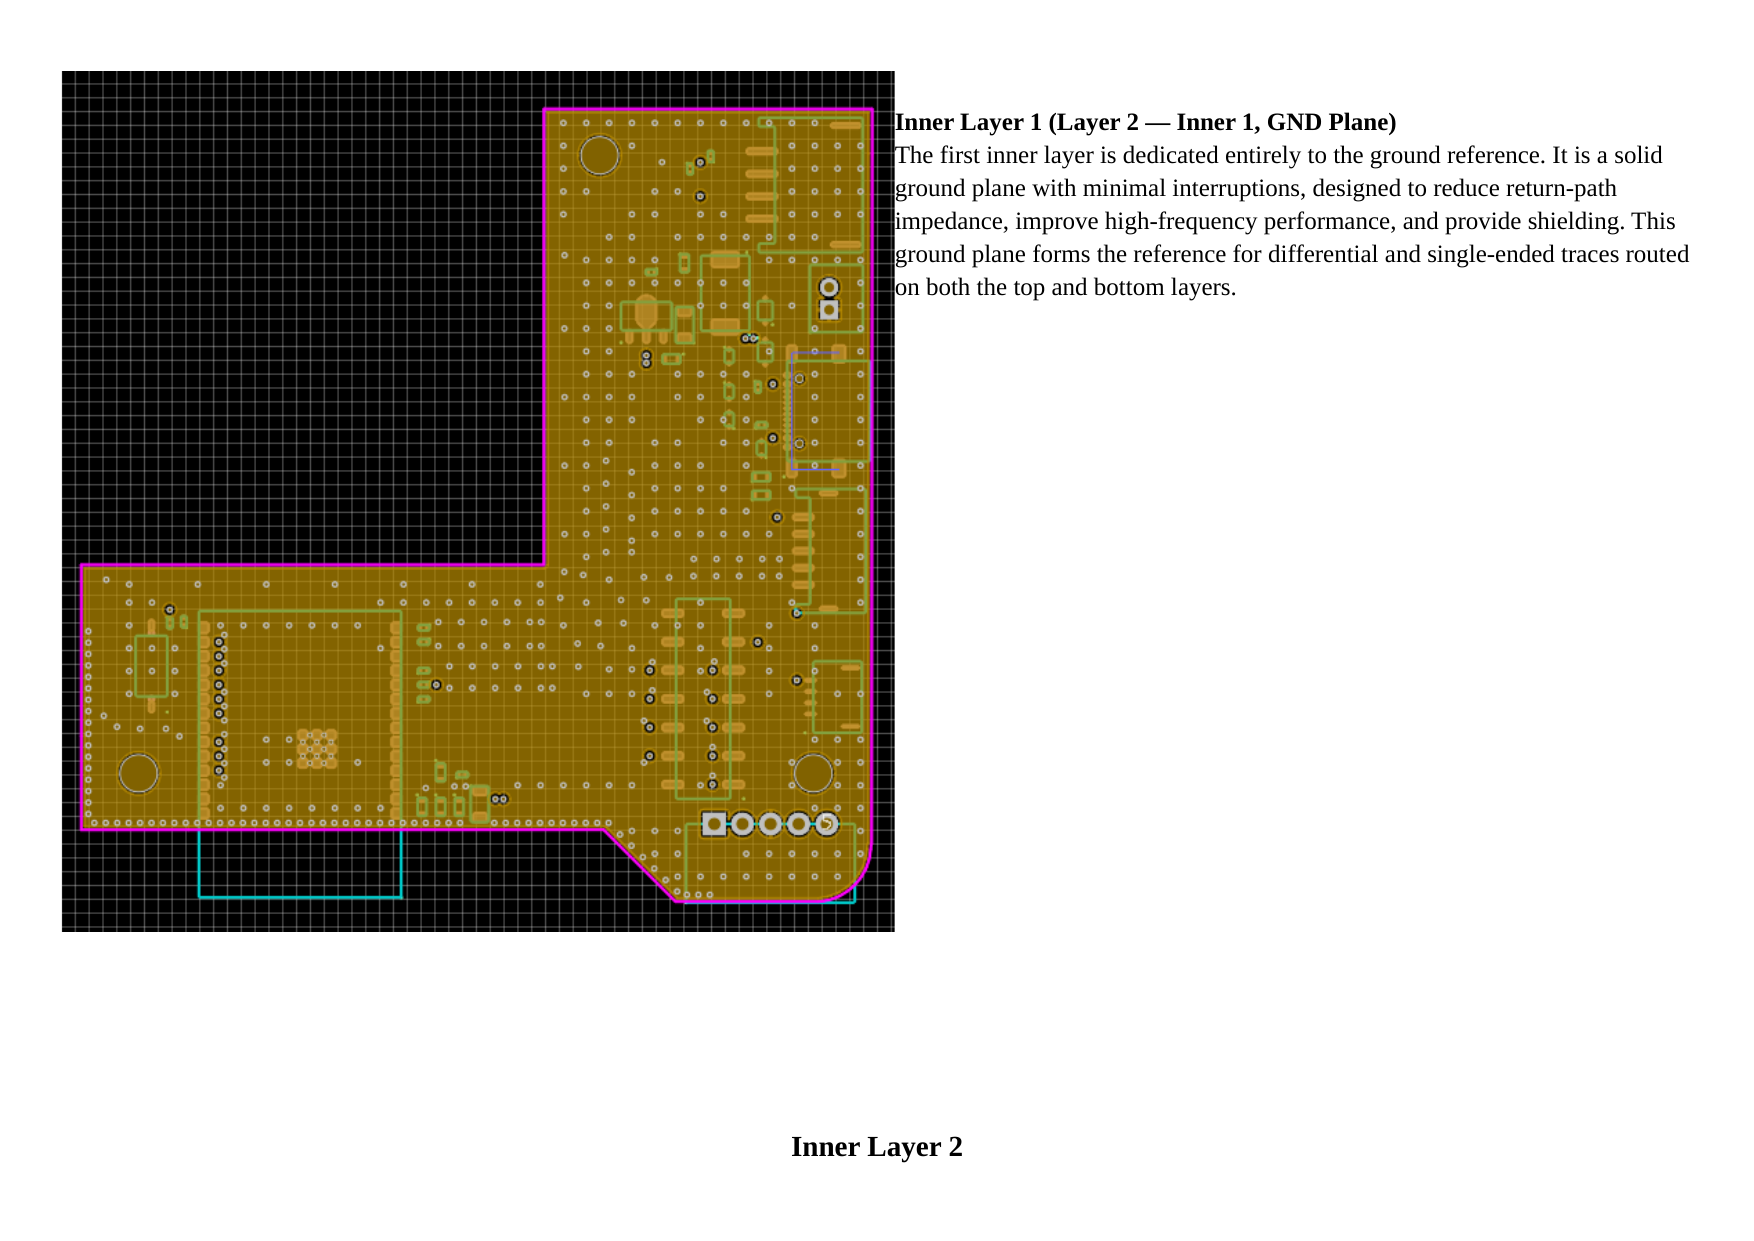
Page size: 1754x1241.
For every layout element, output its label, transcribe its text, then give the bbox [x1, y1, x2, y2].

picture [61, 71, 895, 932]
text Inner Layer 2 [59, 1129, 1695, 1162]
text Inner Layer 1 (Layer 2 — Inner 1, GND Plane) The first inner layer is dedicated entirely to the ground reference. It is a solid ground plane with minimal interruptions, designed to reduce return-path impedance, improve high-frequency performance, and provide shielding. This ground plane forms the reference for differential and single-ended traces routed on both the top and bottom layers. [895, 107, 1695, 301]
